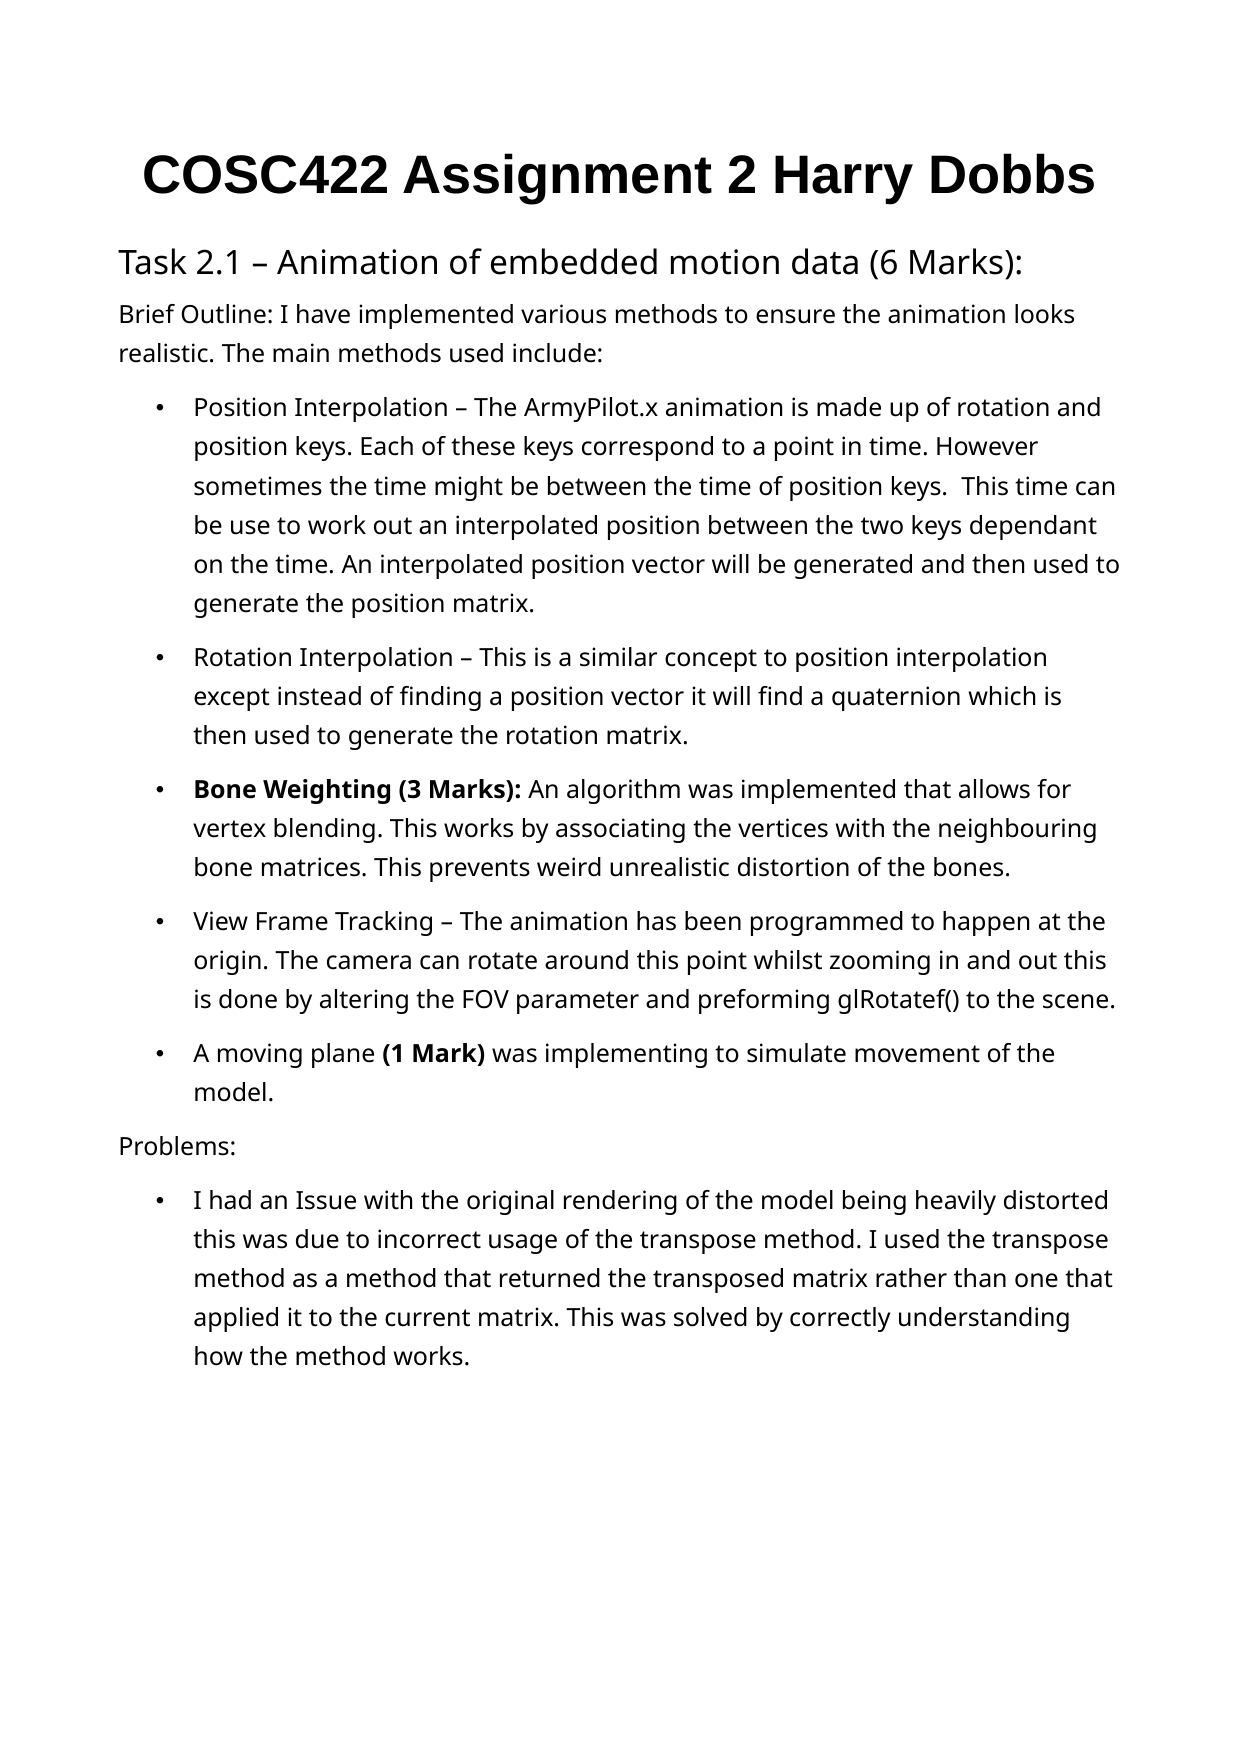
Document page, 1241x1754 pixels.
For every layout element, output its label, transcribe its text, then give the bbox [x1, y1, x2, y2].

text Brief Outline: I have implemented various methods to ensure the animation looks realistic. The main methods used include: [118, 297, 1122, 370]
list A moving plane (1 Mark) was implementing to simulate movement of the model. [156, 1036, 1122, 1109]
list Position Interpolation – The ArmyPilot.x animation is made up of rotation and position keys. Each of these keys correspond to a point in time. However sometimes the time might be between the time of position keys. This time can be use to work out an interpolated position between the two keys dependant on the time. An interpolated position vector will be generated and then used to generate the position matrix. [156, 390, 1122, 620]
list Bone Weighting (3 Marks): An algorithm was implemented that allows for vertex blending. This works by associating the vertices with the neighbouring bone matrices. This prevents weird unrealistic distortion of the bones. [156, 772, 1122, 884]
text Problems: [118, 1129, 1122, 1163]
list I had an Issue with the original rendering of the model being heavily distorted this was due to incorrect usage of the transpose method. I used the transpose method as a method that returned the transposed matrix rather than one that applied it to the current matrix. This was solved by correctly understanding how the method works. [156, 1182, 1122, 1373]
list Rotation Interpolation – This is a similar concept to position interpolation except instead of finding a position vector it will find a quaternion which is then used to generate the rotation matrix. [156, 639, 1122, 752]
list View Frame Tracking – The animation has been programmed to happen at the origin. The camera can rotate around this point whilst zooming in and out this is done by altering the FOV parameter and preforming glRotatef() to the scene. [156, 904, 1122, 1016]
title COSC422 Assignment 2 Harry Dobbs [118, 143, 1122, 205]
subtitle Task 2.1 – Animation of embedded motion data (6 Marks): [118, 239, 1122, 284]
